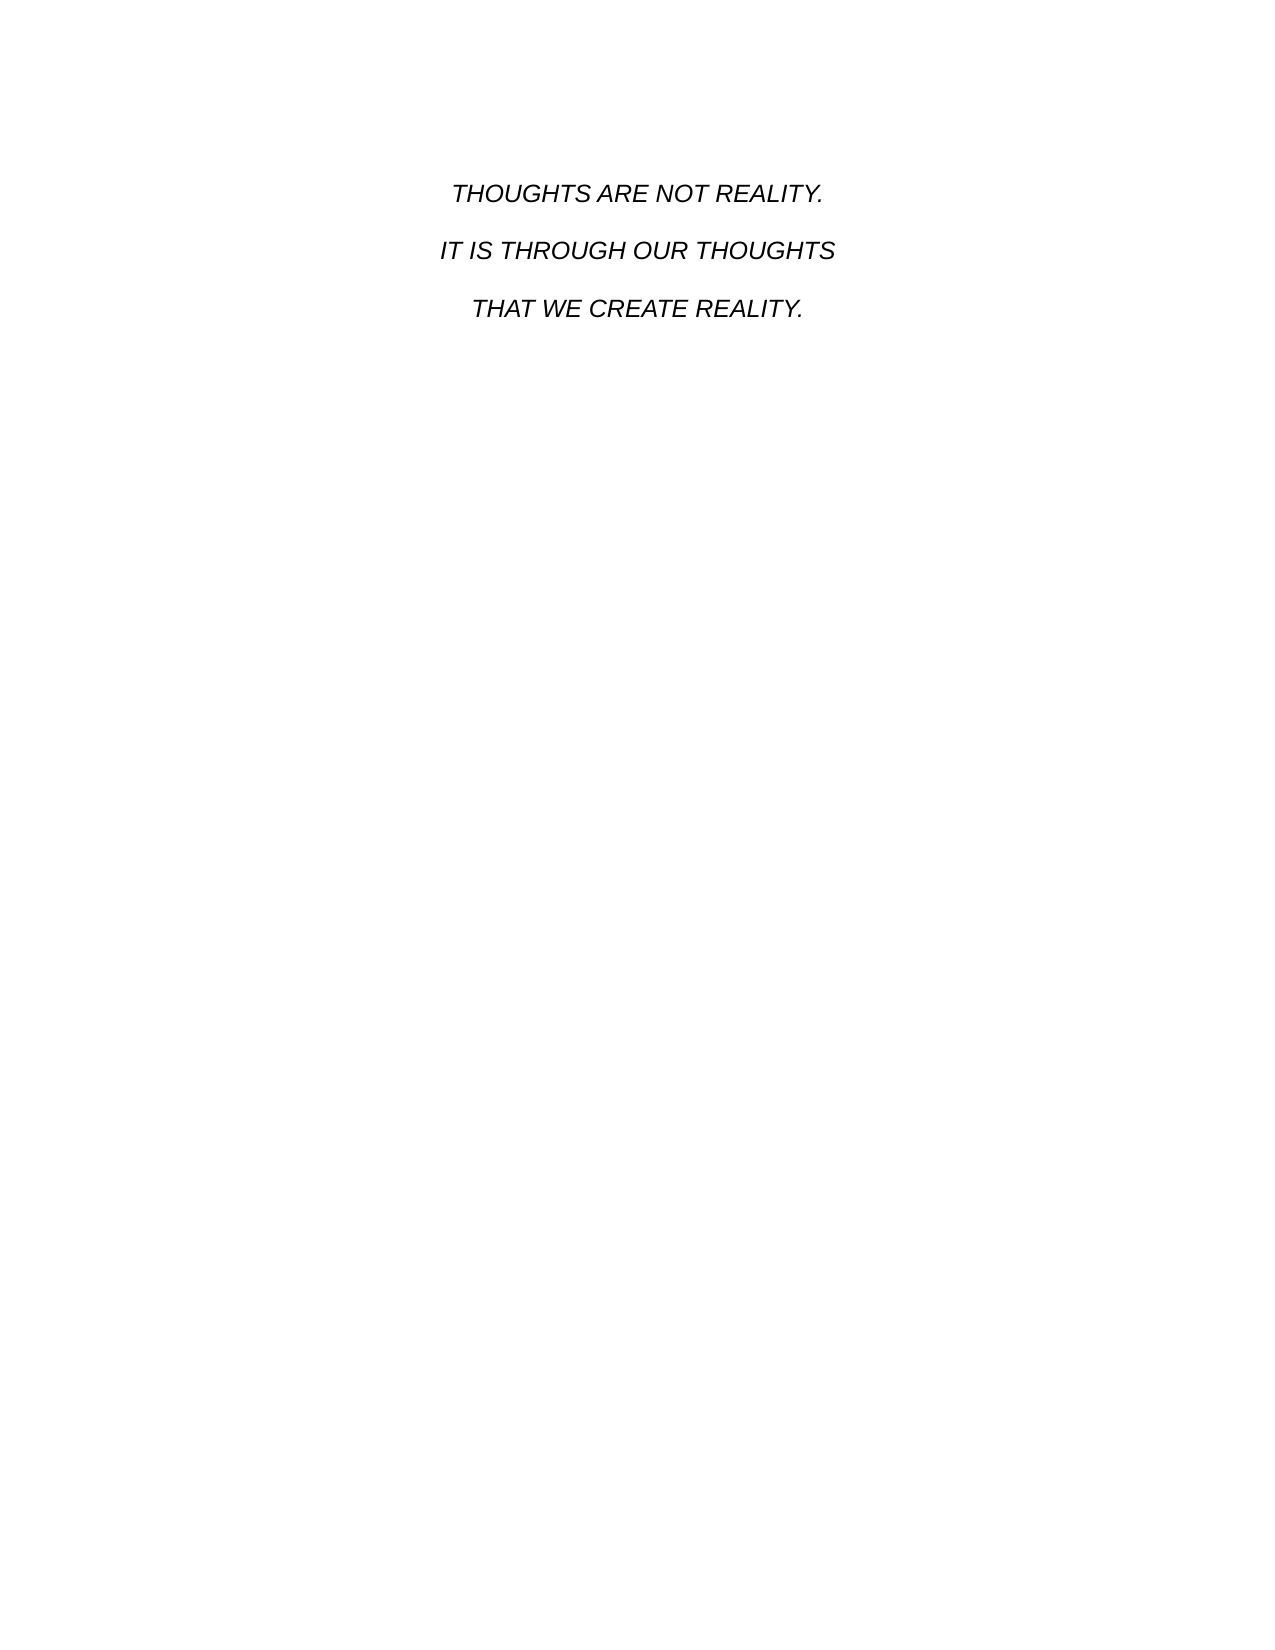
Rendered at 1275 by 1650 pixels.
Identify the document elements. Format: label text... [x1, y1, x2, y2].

text THOUGHTS ARE NOT REALITY. IT IS THROUGH OUR THOUGHTS THAT WE CREATE REALITY. [439, 178, 836, 322]
